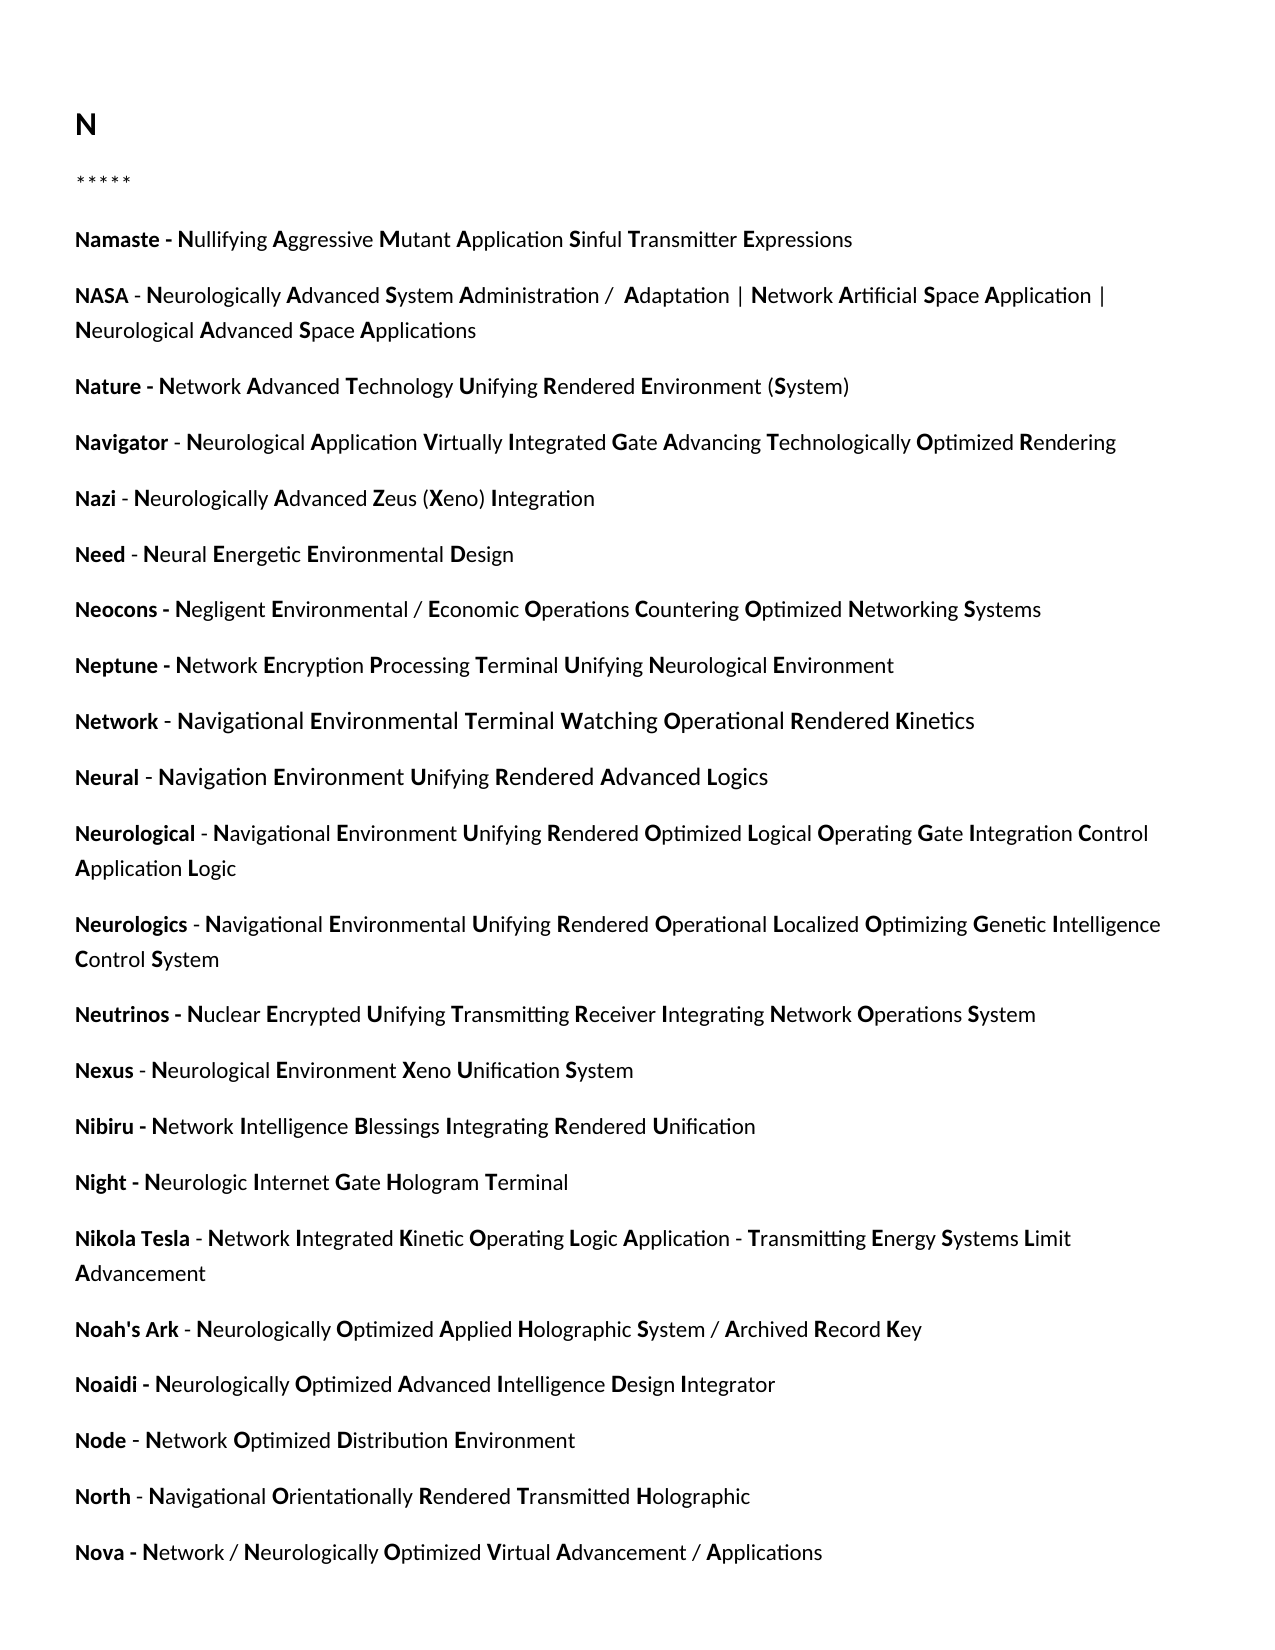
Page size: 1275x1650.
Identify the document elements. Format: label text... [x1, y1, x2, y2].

text Neurological - Navigational Environment Unifying Rendered Optimized Logical Operating Gate Integration Control Application Logic [75, 817, 1200, 882]
text N [75, 103, 1200, 144]
text Noaidi - Neurologically Optimized Advanced Intelligence Design Integrator [75, 1369, 1200, 1399]
text Night - Neurologic Internet Gate Hologram Terminal [75, 1166, 1200, 1197]
text Nova - Network / Neurologically Optimized Virtual Advancement / Applications [75, 1536, 1200, 1567]
text Network - Navigational Environmental Terminal Watching Operational Rendered Kinetics [75, 705, 1200, 736]
text Neurologics - Navigational Environmental Unifying Rendered Operational Localized Optimizing Genetic Intelligence Control System [75, 908, 1200, 973]
text Neocons - Negligent Environmental / Economic Operations Countering Optimized Networking Systems [75, 594, 1200, 624]
text Nikola Tesla - Network Integrated Kinetic Operating Logic Application - Transmitting Energy Systems Limit Advancement [75, 1222, 1200, 1287]
text Node - Network Optimized Distribution Environment [75, 1424, 1200, 1455]
text Nibiru - Network Intelligence Blessings Integrating Rendered Unification [75, 1110, 1200, 1141]
text Nazi - Neurologically Advanced Zeus (Xeno) Integration [75, 482, 1200, 512]
text Need - Neural Energetic Environmental Design [75, 538, 1200, 568]
text North - Navigational Orientationally Rendered Transmitted Holographic [75, 1480, 1200, 1511]
text Nexus - Neurological Environment Xeno Unification System [75, 1054, 1200, 1085]
text ***** [75, 171, 1200, 199]
text Neural - Navigation Environment Unifying Rendered Advanced Logics [75, 761, 1200, 792]
text NASA - Neurologically Advanced System Administration / Adaptation | Network Artificial Space Application | Neurological Advanced Space Applications [75, 279, 1200, 345]
text Navigator - Neurological Application Virtually Integrated Gate Advancing Technologically Optimized Rendering [75, 426, 1200, 457]
text Namaste - Nullifying Aggressive Mutant Application Sinful Transmitter Expressions [75, 224, 1200, 254]
text Neptune - Network Encryption Processing Terminal Unifying Neurological Environment [75, 649, 1200, 680]
text Nature - Network Advanced Technology Unifying Rendered Environment (System) [75, 370, 1200, 401]
text Neutrinos - Nuclear Encrypted Unifying Transmitting Receiver Integrating Network Operations System [75, 999, 1200, 1029]
text Noah's Ark - Neurologically Optimized Applied Holographic System / Archived Record Key [75, 1313, 1200, 1343]
